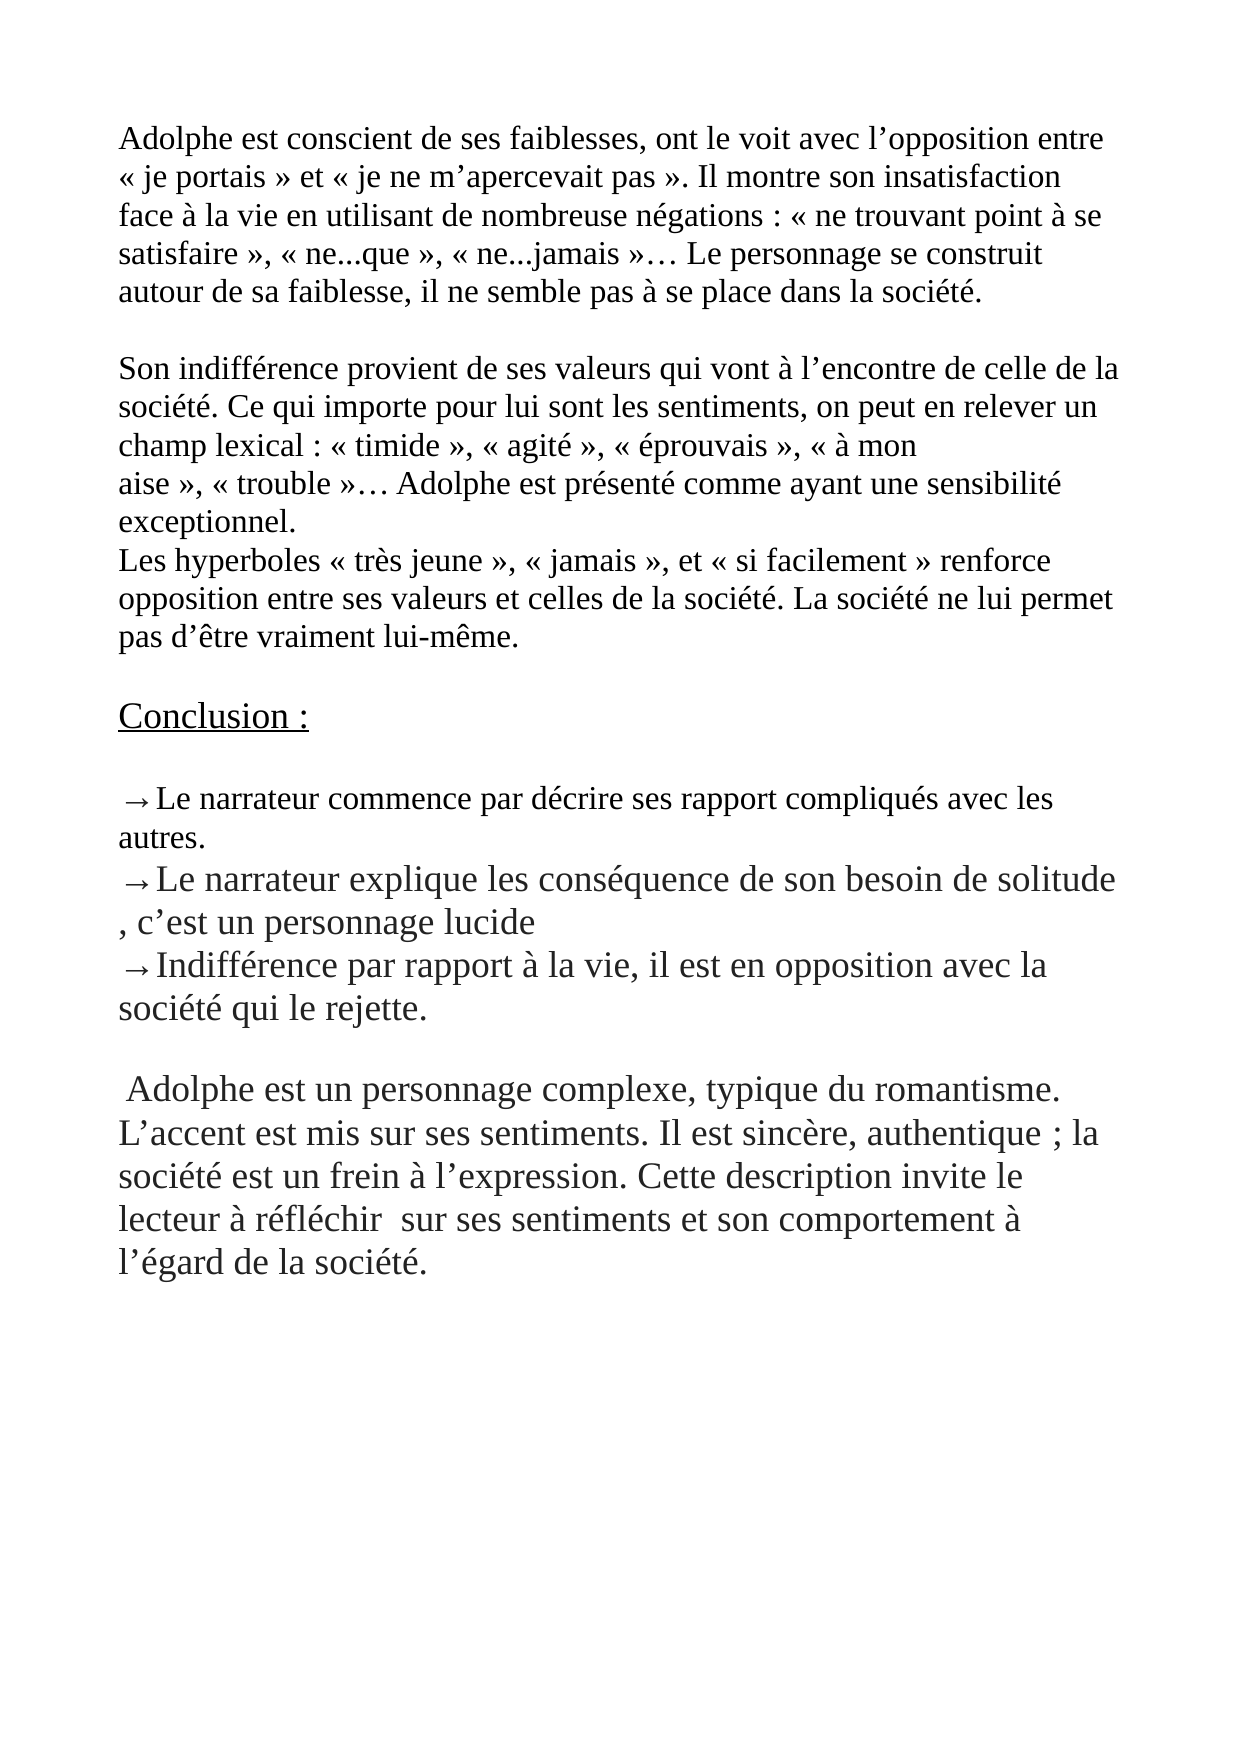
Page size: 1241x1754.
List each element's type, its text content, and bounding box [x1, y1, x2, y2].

text Les hyperboles « très jeune », « jamais », et « si facilement » renforce opposition entre ses valeurs et celles de la société. La société ne lui permet pas d’être vraiment lui-même. [118, 540, 1122, 655]
text Son indifférence provient de ses valeurs qui vont à l’encontre de celle de la société. Ce qui importe pour lui sont les sentiments, on peut en relever un champ lexical : « timide », « agité », « éprouvais », « à mon aise », « trouble »… Adolphe est présenté comme ayant une sensibilité exceptionnel. [118, 348, 1122, 540]
text →Le narrateur explique les conséquence de son besoin de solitude , c’est un personnage lucide [118, 856, 1122, 942]
text Conclusion : [118, 693, 1122, 736]
text Adolphe est un personnage complexe, typique du romantisme. L’accent est mis sur ses sentiments. Il est sincère, authentique ; la société est un frein à l’expression. Cette description invite le lecteur à réfléchir sur ses sentiments et son comportement à l’égard de la société. [118, 1067, 1122, 1282]
text Adolphe est conscient de ses faiblesses, ont le voit avec l’opposition entre « je portais » et « je ne m’apercevait pas ». Il montre son insatisfaction face à la vie en utilisant de nombreuse négations : « ne trouvant point à se satisfaire », « ne...que », « ne...jamais »… Le personnage se construit autour de sa faiblesse, il ne semble pas à se place dans la société. [118, 118, 1122, 310]
text →Indifférence par rapport à la vie, il est en opposition avec la société qui le rejette. [118, 942, 1122, 1028]
text →Le narrateur commence par décrire ses rapport compliqués avec les autres. [118, 774, 1122, 856]
